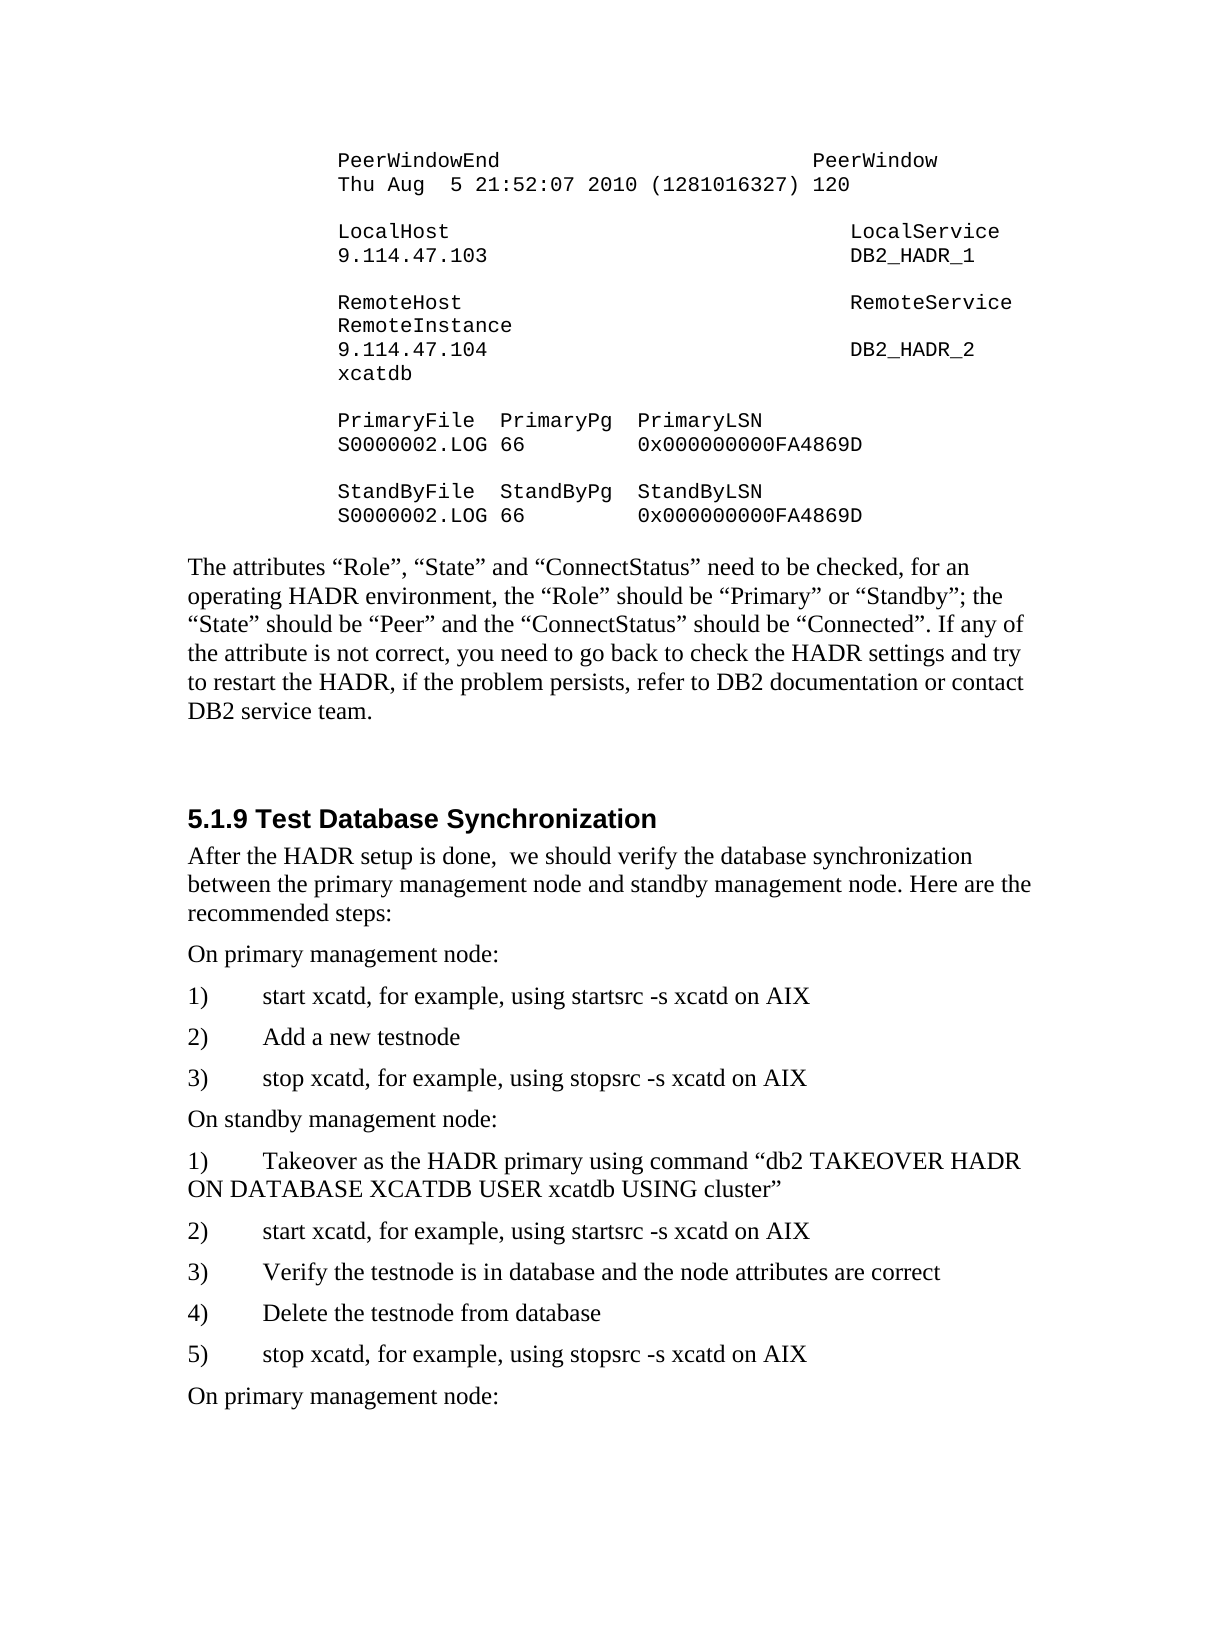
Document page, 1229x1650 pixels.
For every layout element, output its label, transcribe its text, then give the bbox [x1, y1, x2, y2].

text On primary management node: [187, 939, 1041, 968]
list Add a new testnode [187, 1022, 1041, 1051]
text The attributes “Role”, “State” and “ConnectStatus” need to be checked, for an operating HADR environment, the “Role” should be “Primary” or “Standby”; the “State” should be “Peer” and the “ConnectStatus” should be “Connected”. If any of the attribute is not correct, you need to go back to check the HADR settings and try to restart the HADR, if the problem persists, refer to DB2 documentation or contact DB2 service team. [187, 552, 1041, 724]
list 9.114.47.103 DB2_HADR_1 [262, 244, 1041, 268]
list On primary management node: [187, 1381, 1041, 1409]
list stop xcatd, for example, using stopsrc -s xcatd on AIX [187, 1063, 1041, 1092]
list LocalHost LocalService [262, 221, 1041, 244]
list Thu Aug 5 21:52:07 2010 (1281016327) 120 [262, 174, 1041, 197]
text After the HADR setup is done, we should verify the database synchronization between the primary management node and standby management node. Here are the recommended steps: [187, 841, 1041, 927]
list StandByFile StandByPg StandByLSN [262, 481, 1041, 505]
list Takeover as the HADR primary using command “db2 TAKEOVER HADR ON DATABASE XCATDB USER xcatdb USING cluster” [187, 1146, 1041, 1203]
list S0000002.LOG 66 0x000000000FA4869D [262, 505, 1041, 528]
list S0000002.LOG 66 0x000000000FA4869D [262, 434, 1041, 457]
list PeerWindowEnd PeerWindow [262, 150, 1041, 174]
list start xcatd, for example, using startsrc -s xcatd on AIX [187, 981, 1041, 1009]
list Delete the testnode from database [187, 1298, 1041, 1327]
list PrimaryFile PrimaryPg PrimaryLSN [262, 410, 1041, 434]
subtitle 5.1.9 Test Database Synchronization [187, 803, 1041, 834]
list Verify the testnode is in database and the node attributes are correct [187, 1257, 1041, 1286]
list RemoteHost RemoteService RemoteInstance [262, 292, 1041, 339]
list start xcatd, for example, using startsrc -s xcatd on AIX [187, 1216, 1041, 1244]
list On standby management node: [187, 1104, 1041, 1133]
list 9.114.47.104 DB2_HADR_2 xcatdb [262, 339, 1041, 386]
list stop xcatd, for example, using stopsrc -s xcatd on AIX [187, 1339, 1041, 1368]
